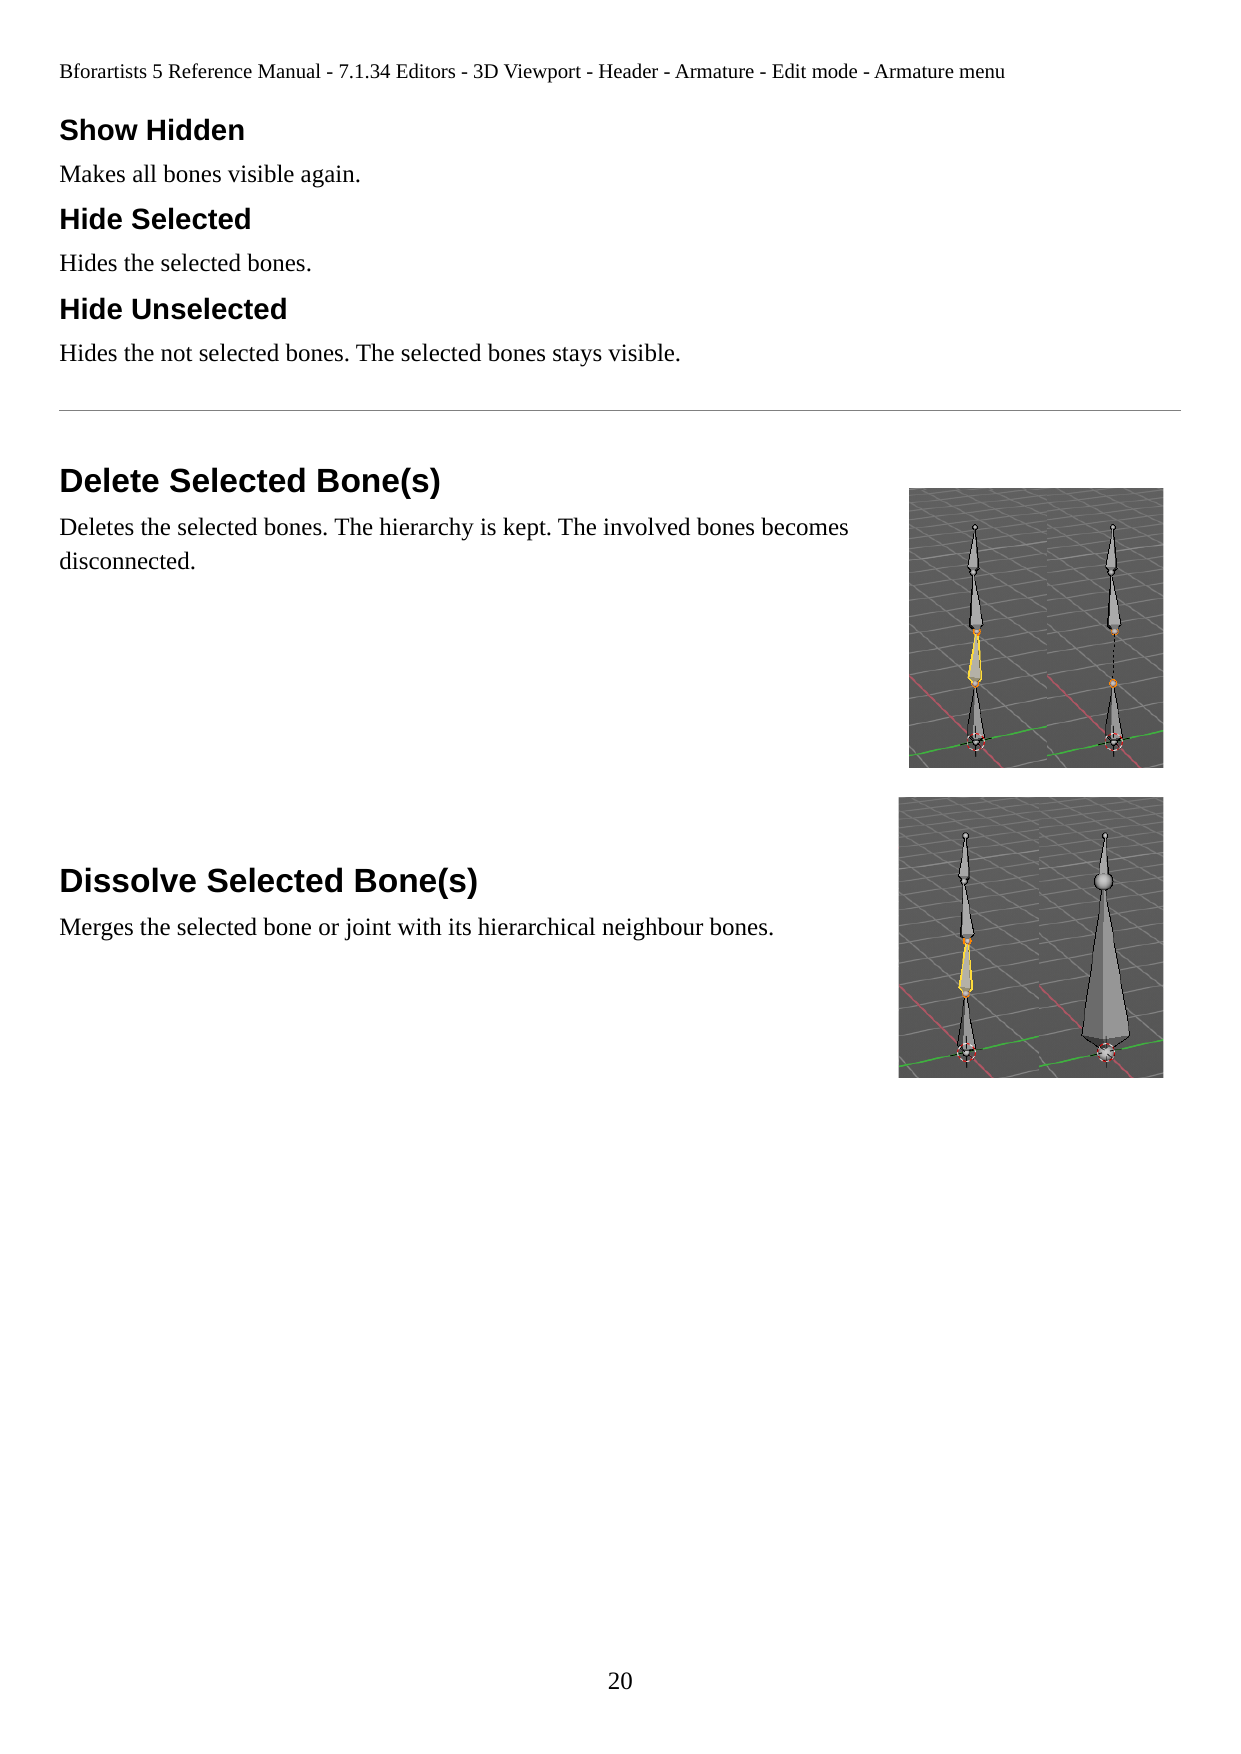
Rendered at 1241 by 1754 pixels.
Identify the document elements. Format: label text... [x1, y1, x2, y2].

subtitle [1164, 861, 1181, 900]
text Hides the selected bones. [59, 248, 1181, 277]
subtitle Delete Selected Bone(s) [59, 461, 1181, 499]
picture [909, 488, 1164, 768]
picture [898, 797, 1164, 1078]
text Hides the not selected bones. The selected bones stays visible. [59, 338, 1181, 367]
subtitle Hide Selected [59, 202, 1181, 236]
text Merges the selected bone or joint with its hierarchical neighbour bones. [59, 912, 898, 941]
subtitle Hide Unselected [59, 292, 1181, 326]
subtitle Show Hidden [59, 113, 1181, 146]
text Deletes the selected bones. The hierarchy is kept. The involved bones becomes disconnected. [59, 512, 909, 575]
text Makes all bones visible again. [59, 159, 1181, 188]
subtitle Dissolve Selected Bone(s) [59, 861, 898, 900]
